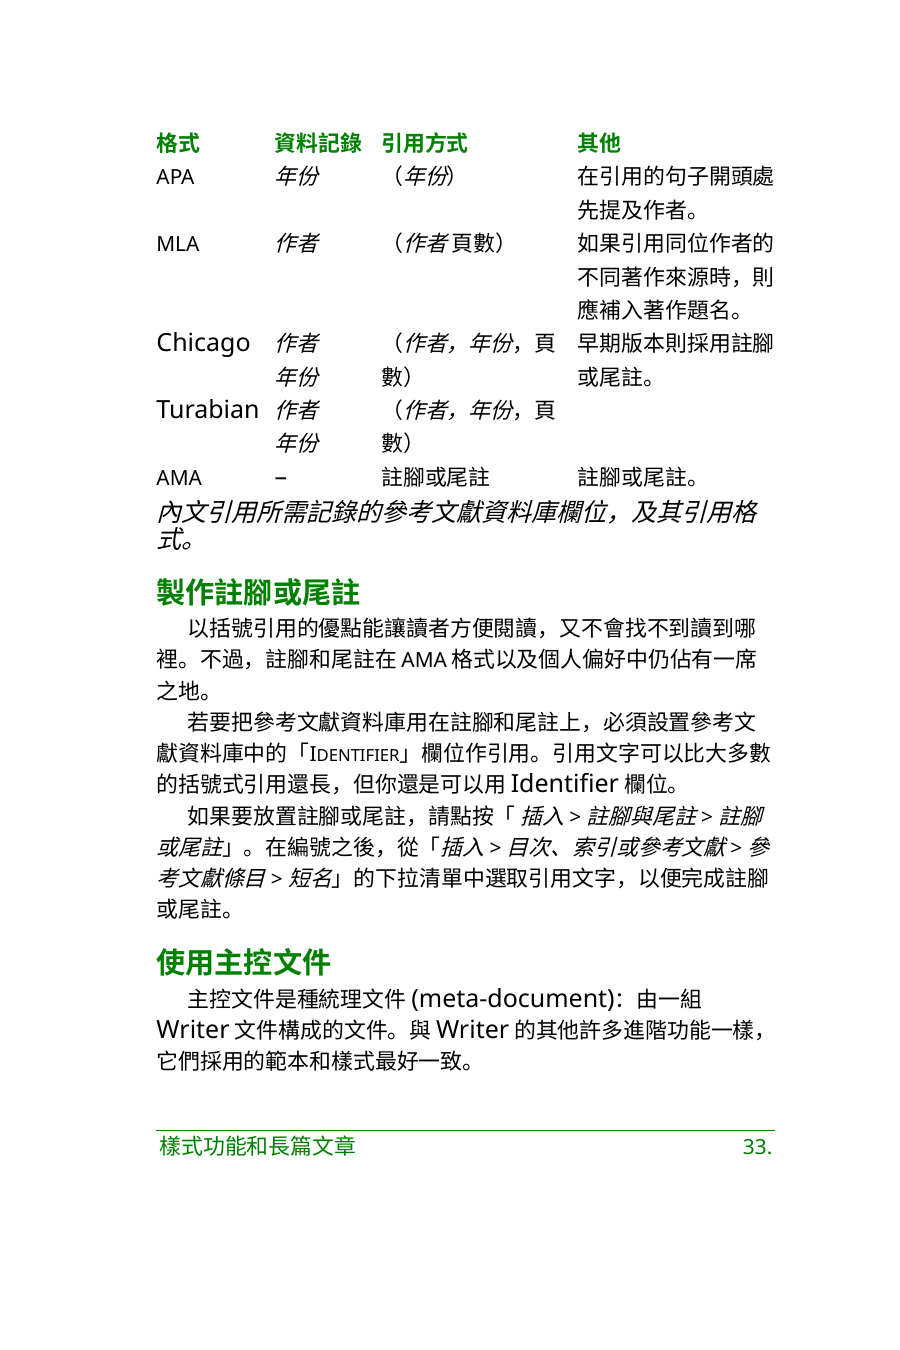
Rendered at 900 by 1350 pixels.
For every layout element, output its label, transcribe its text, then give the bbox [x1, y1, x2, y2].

text 主控文件是種統理文件 (meta-document)：由一組Writer文件構成的文件。與Writer的其他許多進階功能一樣，它們採用的範本和樣式最好一致。 [156, 982, 775, 1076]
table_cell 在引用的句子開頭處先提及作者。 [578, 158, 775, 225]
table_cell 註腳或尾註 [381, 458, 578, 492]
table_cell 早期版本則採用註腳或尾註。 [578, 325, 775, 392]
table_cell （作者，年份，頁數） [381, 325, 578, 392]
table_cell – [274, 458, 381, 492]
table_cell 作者 年份 [274, 392, 381, 458]
table_header 資料記錄 [274, 125, 381, 158]
table_header 引用方式 [381, 125, 578, 158]
table_cell Turabian [156, 392, 274, 458]
table_cell 如果引用同位作者的不同著作來源時，則應補入著作題名。 [578, 225, 775, 325]
table_cell [578, 392, 775, 458]
text 以括號引用的優點能讓讀者方便閱讀，又不會找不到讀到哪裡。不過，註腳和尾註在AMA格式以及個人偏好中仍佔有一席之地。 [156, 612, 775, 705]
table_cell （年份） [381, 158, 578, 225]
table_header 格式 [156, 125, 274, 158]
subtitle 使用主控文件 [156, 940, 775, 982]
table_cell 年份 [274, 158, 381, 225]
table_cell （作者 頁數） [381, 225, 578, 325]
table_header 其他 [578, 125, 775, 158]
table_cell 作者 年份 [274, 325, 381, 392]
table_cell Chicago [156, 325, 274, 392]
table_cell 內文引用所需記錄的參考文獻資料庫欄位，及其引用格式。 [156, 492, 775, 554]
table_cell （作者，年份，頁數） [381, 392, 578, 458]
table_cell AMA [156, 458, 274, 492]
table_cell MLA [156, 225, 274, 325]
table_cell 註腳或尾註。 [578, 458, 775, 492]
text 若要把參考文獻資料庫用在註腳和尾註上，必須設置參考文獻資料庫中的「Identifier」欄位作引用。引用文字可以比大多數的括號式引用還長，但你還是可以用Identifier欄位。 [156, 705, 775, 799]
table_cell APA [156, 158, 274, 225]
subtitle 製作註腳或尾註 [156, 569, 775, 612]
text 如果要放置註腳或尾註，請點按「 插入 > 註腳與尾註 > 註腳或尾註」。在編號之後，從「插入 > 目次、索引或參考文獻 > 參考文獻條目 > 短名」的下拉清單中選取引用文字，以便完成註腳或尾註。 [156, 799, 775, 924]
table_cell 作者 [274, 225, 381, 325]
